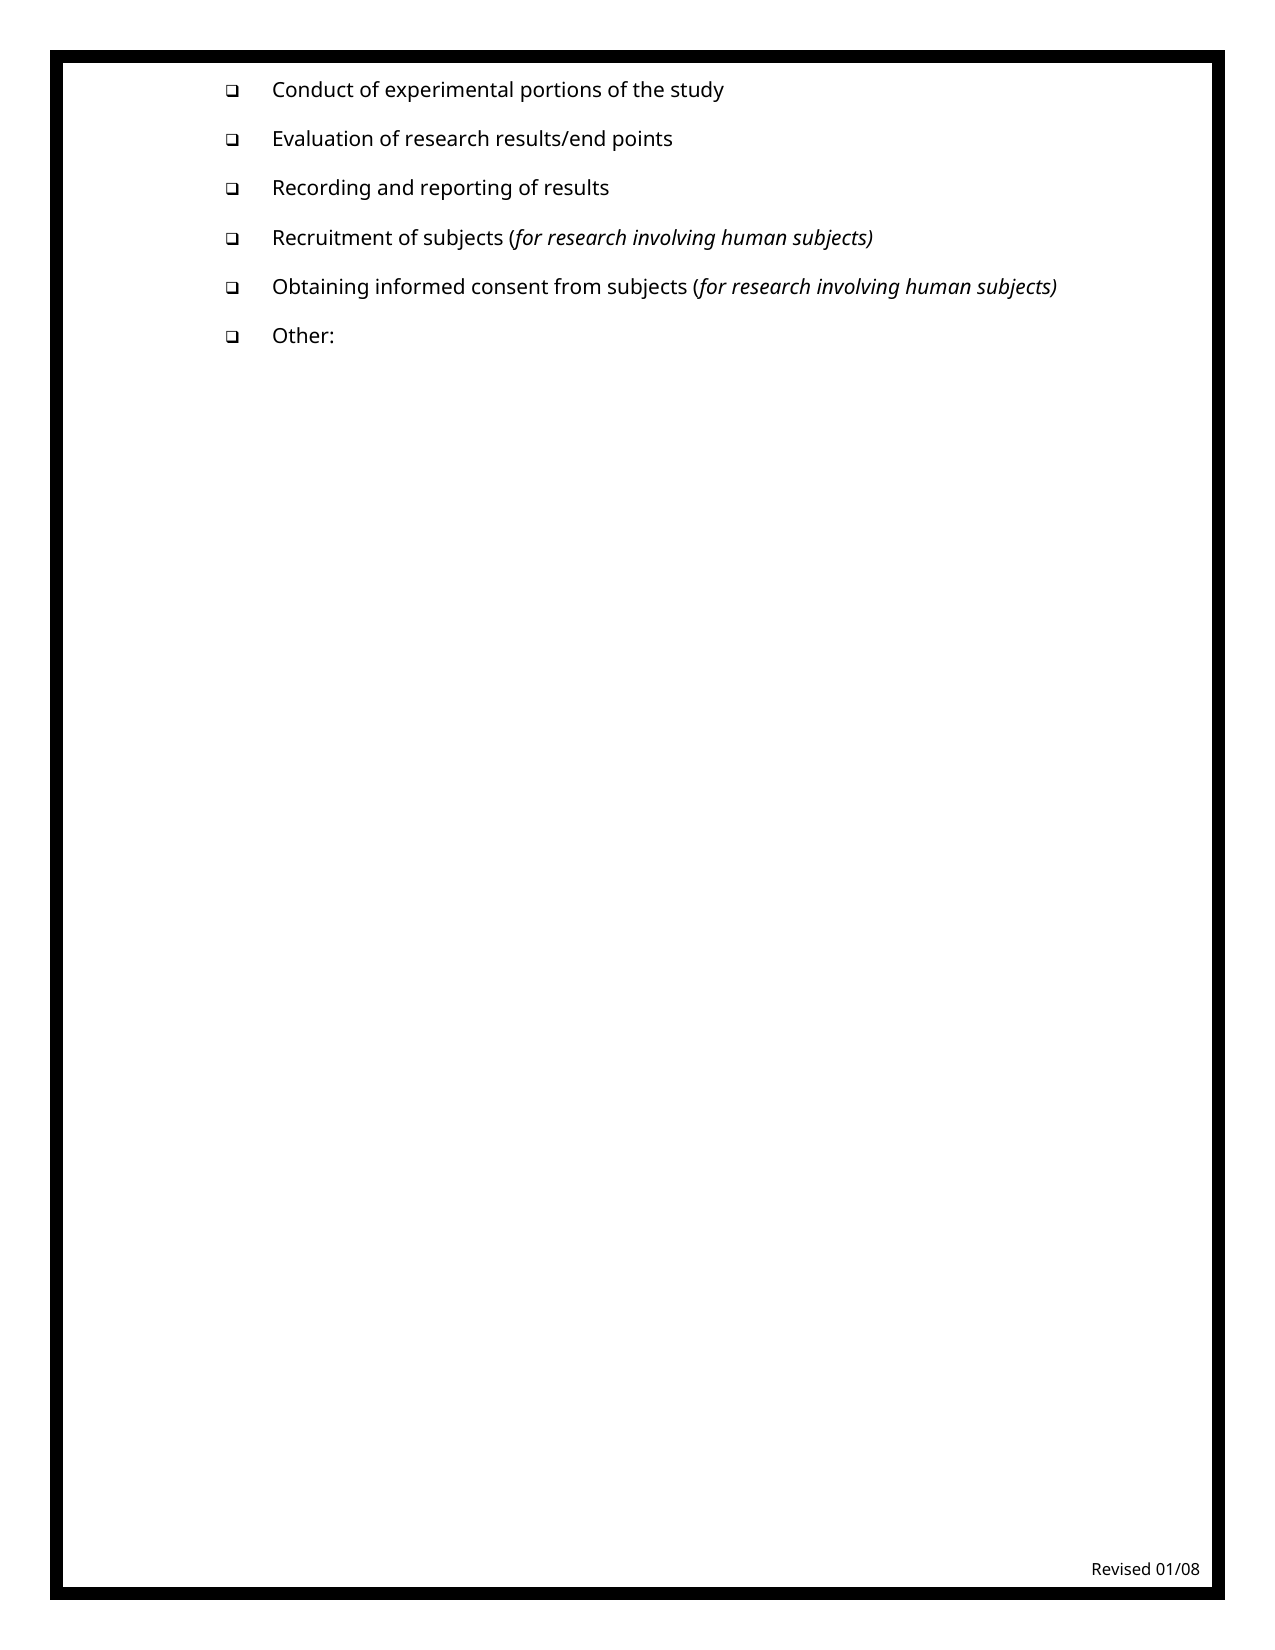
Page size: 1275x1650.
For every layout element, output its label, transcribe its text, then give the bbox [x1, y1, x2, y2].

list Other: [225, 321, 1200, 350]
list Conduct of experimental portions of the study [225, 75, 1200, 103]
list Recording and reporting of results [225, 173, 1200, 202]
list Recruitment of subjects (for research involving human subjects) [225, 223, 1200, 251]
list Obtaining informed consent from subjects (for research involving human subjects) [225, 272, 1200, 301]
list Evaluation of research results/end points [225, 124, 1200, 153]
